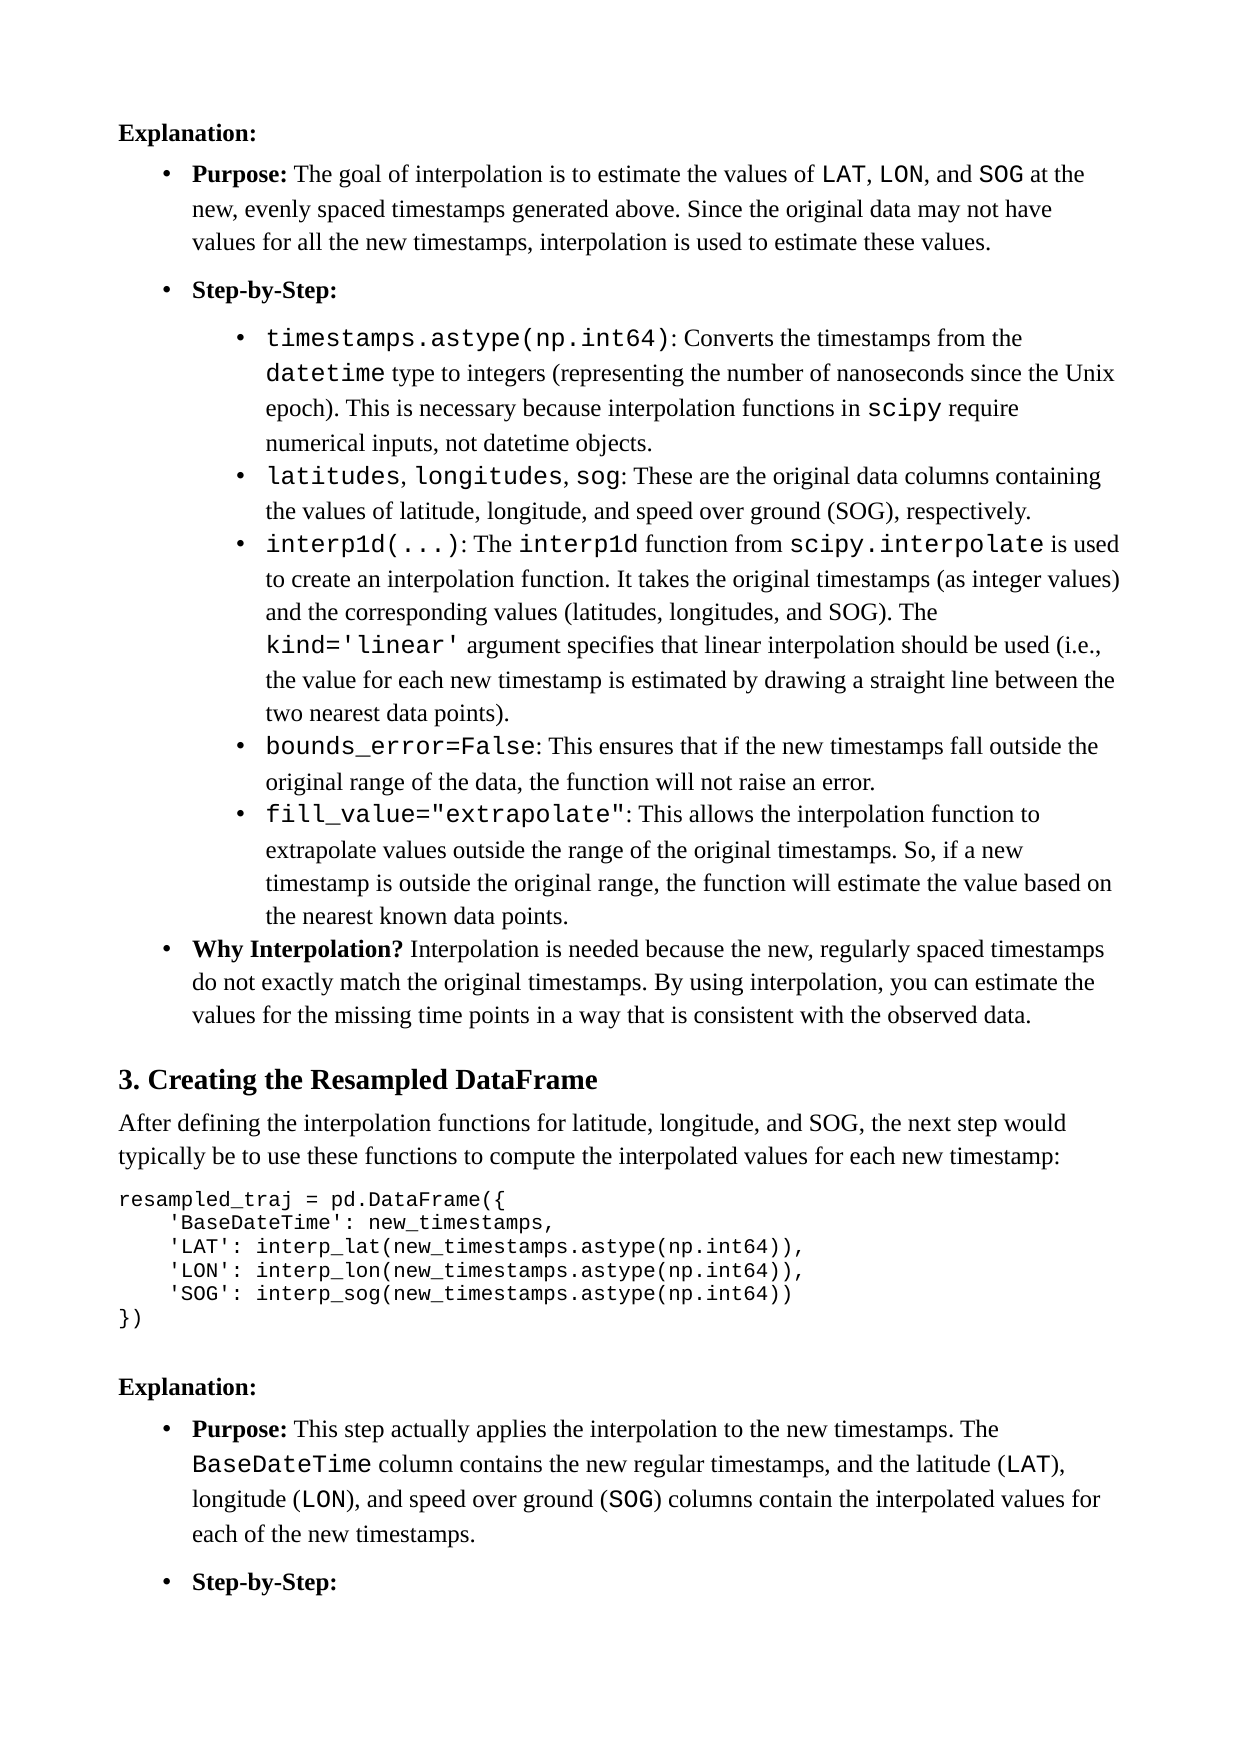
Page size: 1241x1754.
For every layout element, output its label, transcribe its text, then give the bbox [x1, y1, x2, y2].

list interp1d(...): The interp1d function from scipy.interpolate is used to create an interpolation function. It takes the original timestamps (as integer values) and the corresponding values (latitudes, longitudes, and SOG). The kind='linear' argument specifies that linear interpolation should be used (i.e., the value for each new timestamp is estimated by drawing a straight line between the two nearest data points). [236, 529, 1122, 727]
text 'BaseDateTime': new_timestamps, [118, 1212, 1122, 1236]
list latitudes, longitudes, sog: These are the original data columns containing the values of latitude, longitude, and speed over ground (SOG), respectively. [236, 461, 1122, 525]
text After defining the interpolation functions for latitude, longitude, and SOG, the next step would typically be to use these functions to compute the interpolated values for each new timestamp: [118, 1108, 1122, 1170]
list timestamps.astype(np.int64): Converts the timestamps from the datetime type to integers (representing the number of nanoseconds since the Unix epoch). This is necessary because interpolation functions in scipy require numerical inputs, not datetime objects. [236, 323, 1122, 457]
list Why Interpolation? Interpolation is needed because the new, regularly spaced timestamps do not exactly match the original timestamps. By using interpolation, you can estimate the values for the missing time points in a way that is consistent with the observed data. [162, 934, 1122, 1028]
text 'LAT': interp_lat(new_timestamps.astype(np.int64)), [118, 1236, 1122, 1259]
text 'SOG': interp_sog(new_timestamps.astype(np.int64)) [118, 1283, 1122, 1307]
list fill_value="extrapolate": This allows the interpolation function to extrapolate values outside the range of the original timestamps. So, if a new timestamp is outside the original range, the function will estimate the value based on the nearest known data points. [236, 799, 1122, 929]
subtitle Explanation: [118, 118, 1122, 147]
list Purpose: The goal of interpolation is to estimate the values of LAT, LON, and SOG at the new, evenly spaced timestamps generated above. Since the original data may not have values for all the new timestamps, interpolation is used to estimate these values. [162, 159, 1122, 256]
list Step-by-Step: [162, 275, 1122, 304]
list Step-by-Step: [162, 1567, 1122, 1595]
subtitle 3. Creating the Resampled DataFrame [118, 1062, 1122, 1096]
text 'LON': interp_lon(new_timestamps.astype(np.int64)), [118, 1259, 1122, 1283]
list bounds_error=False: This ensures that if the new timestamps fall outside the original range of the data, the function will not raise an error. [236, 731, 1122, 795]
text resampled_traj = pd.DataFrame({ [118, 1189, 1122, 1212]
text }) [118, 1307, 1122, 1331]
subtitle Explanation: [118, 1372, 1122, 1401]
list Purpose: This step actually applies the interpolation to the new timestamps. The BaseDateTime column contains the new regular timestamps, and the latitude (LAT), longitude (LON), and speed over ground (SOG) columns contain the interpolated values for each of the new timestamps. [162, 1414, 1122, 1548]
